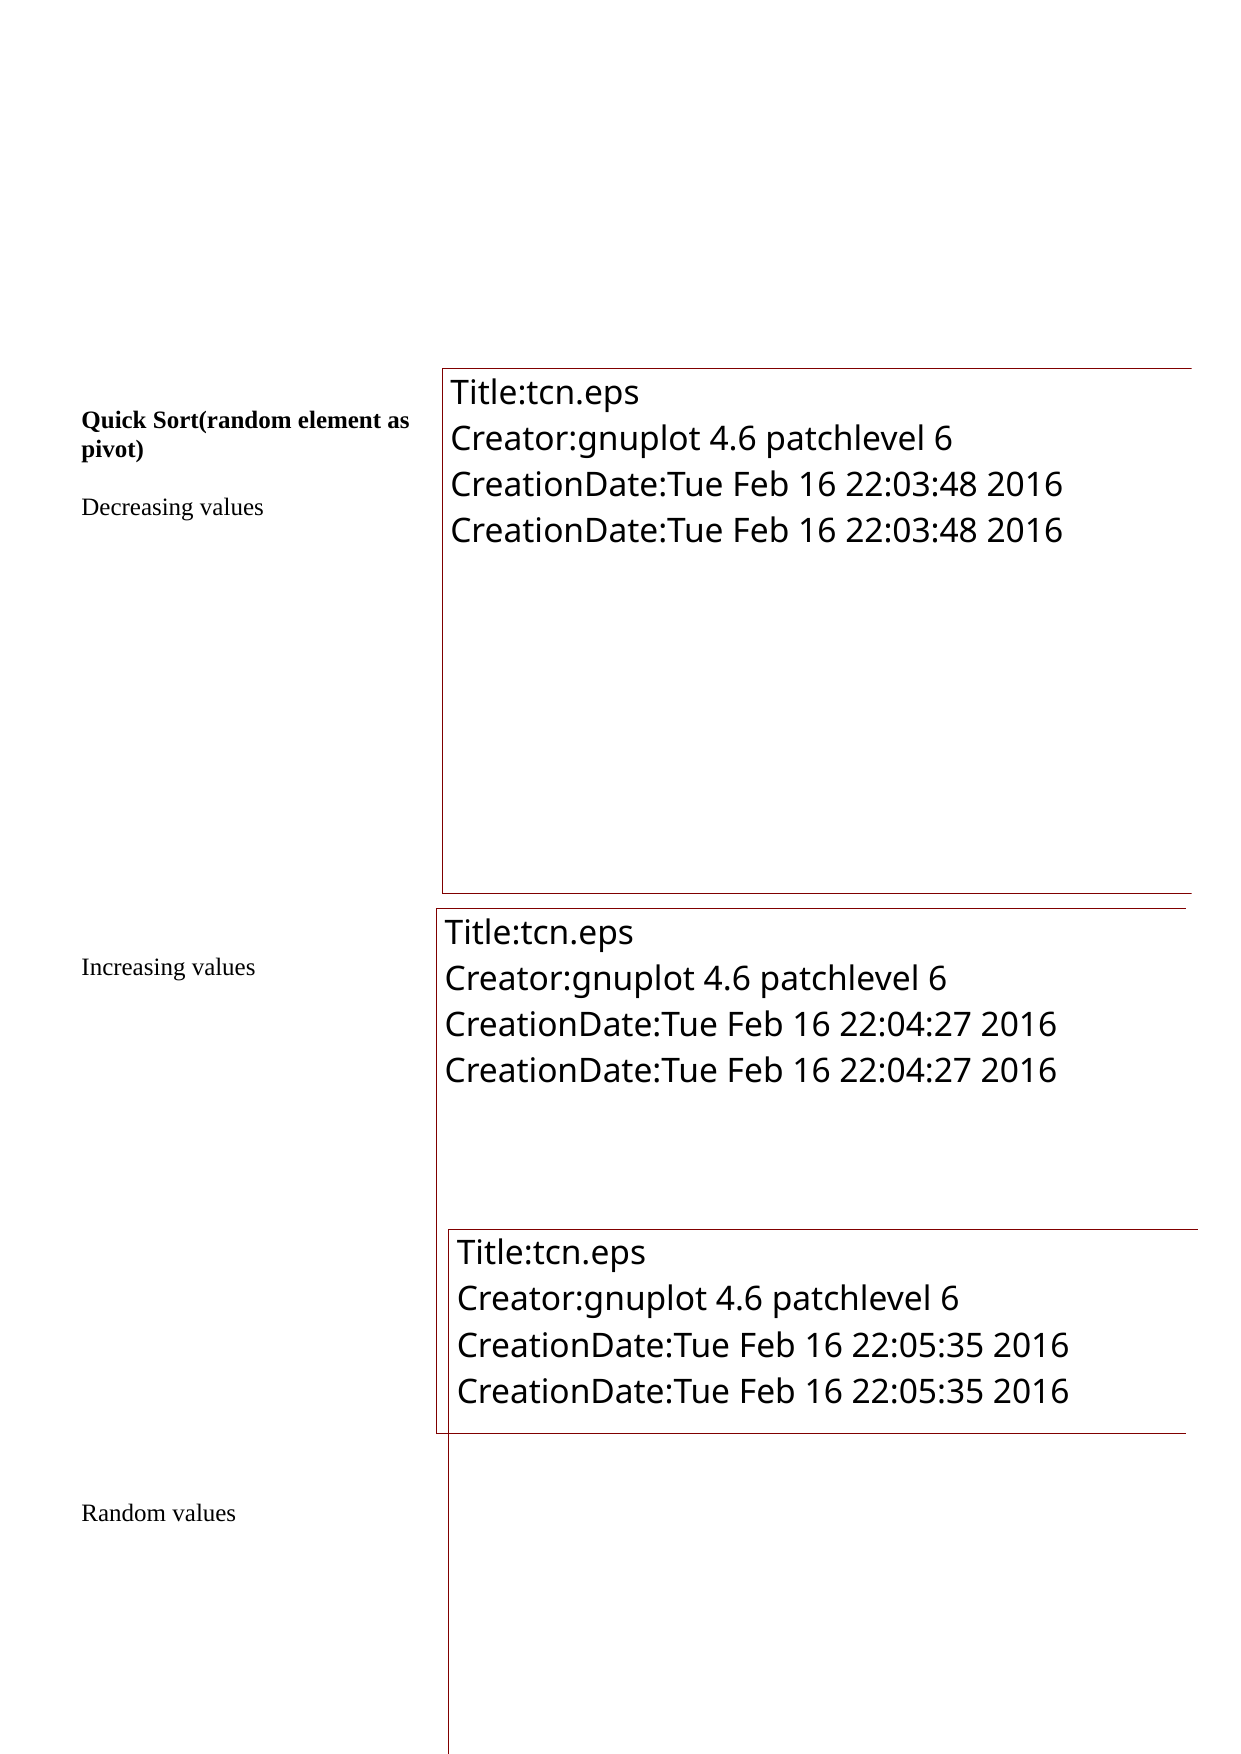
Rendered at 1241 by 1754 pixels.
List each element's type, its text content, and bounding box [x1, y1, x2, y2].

text Increasing values [81, 952, 436, 981]
text Random values [81, 1498, 448, 1527]
text Quick Sort(random element as pivot) [81, 406, 442, 463]
text [443, 492, 1187, 521]
text [449, 1498, 1187, 1527]
text Decreasing values [81, 492, 442, 521]
text Quick Sort(random element as pivot) [443, 406, 1187, 463]
text Increasing values [437, 952, 1187, 981]
